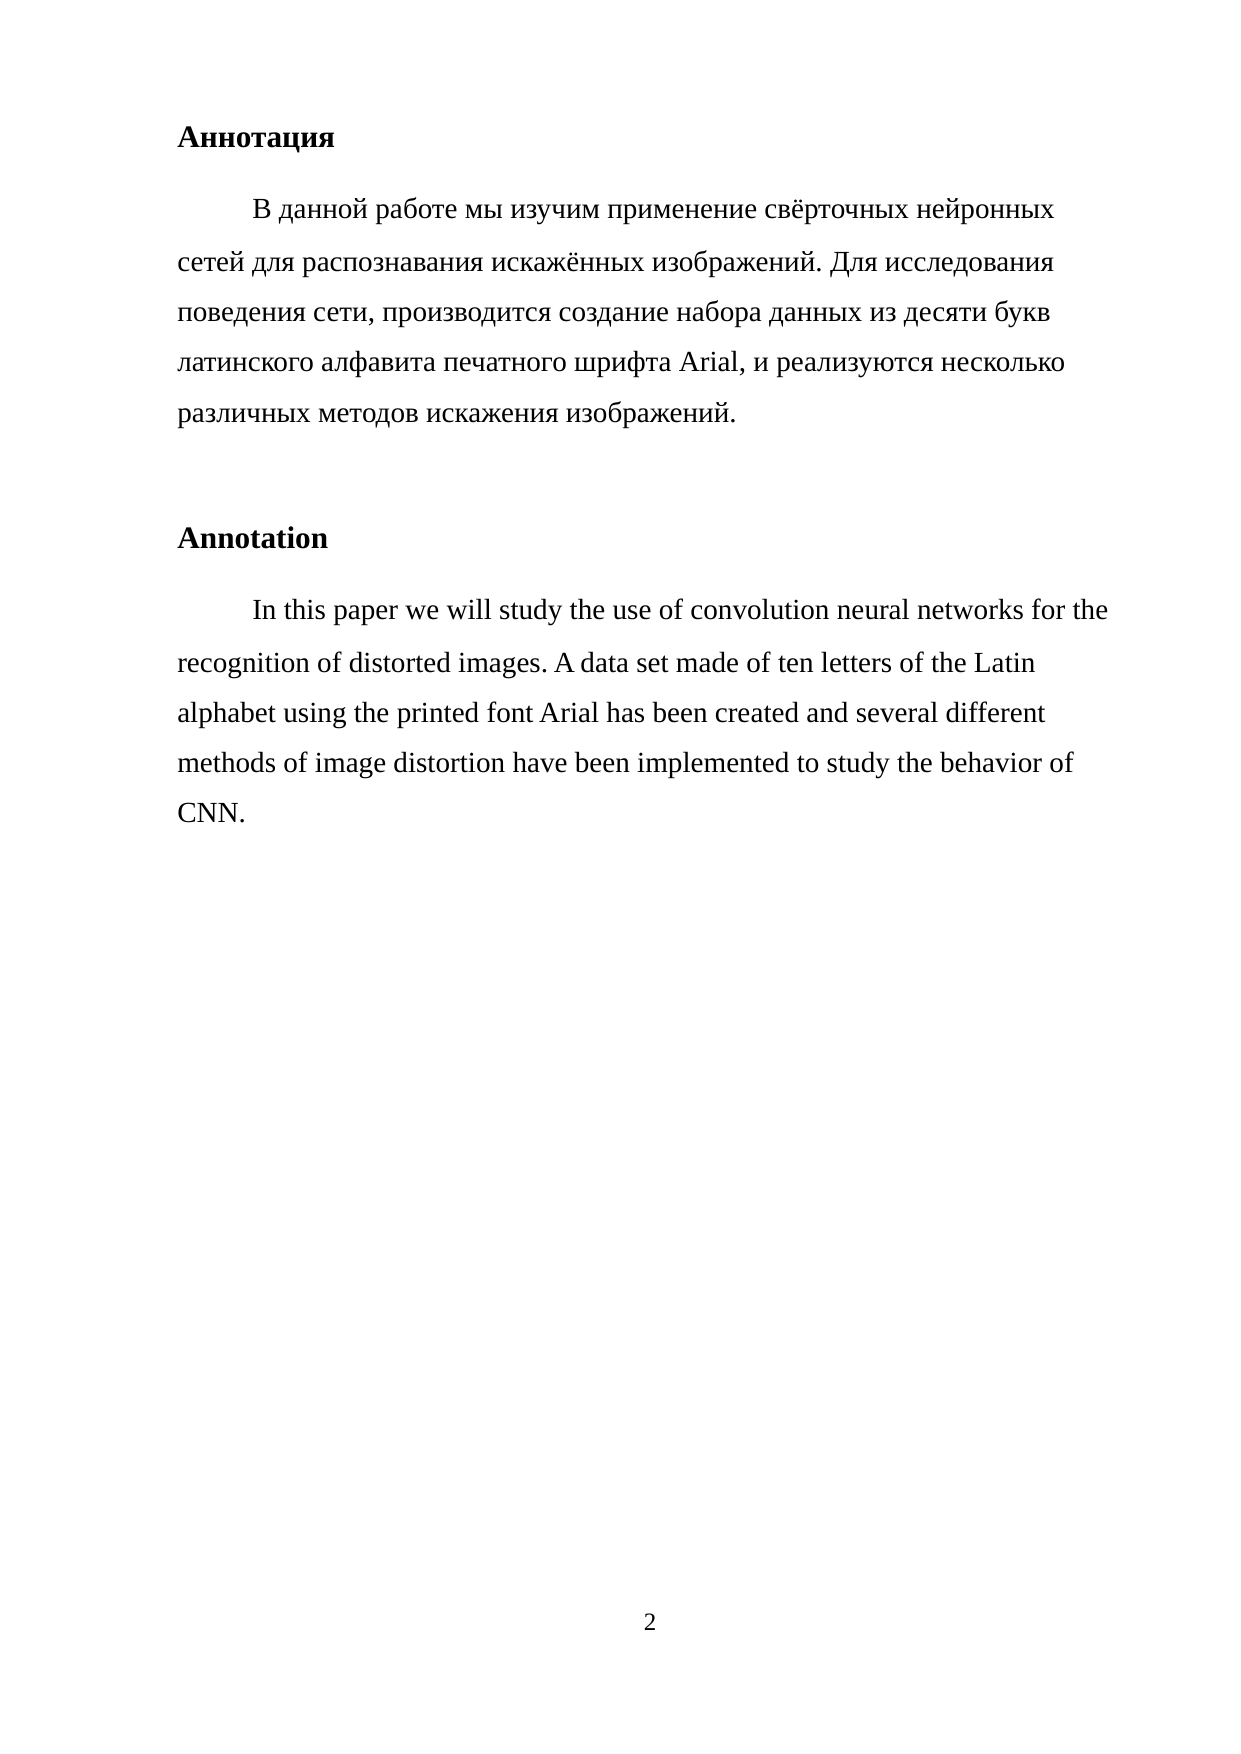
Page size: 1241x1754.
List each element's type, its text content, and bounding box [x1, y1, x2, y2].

text Annotation [177, 519, 1122, 555]
text In this paper we will study the use of convolution neural networks for the recognition of distorted images. A data set made of ten letters of the Latin alphabet using the printed font Arial has been created and several different methods of image distortion have been implemented to study the behavior of CNN. [177, 585, 1122, 829]
text В данной работе мы изучим применение свёрточных нейронных сетей для распознавания искажённых изображений. Для исследования поведения сети, производится создание набора данных из десяти букв латинского алфавита печатного шрифта Arial, и реализуются несколько различных методов искажения изображений. [177, 184, 1122, 428]
text Аннотация [177, 118, 1122, 154]
